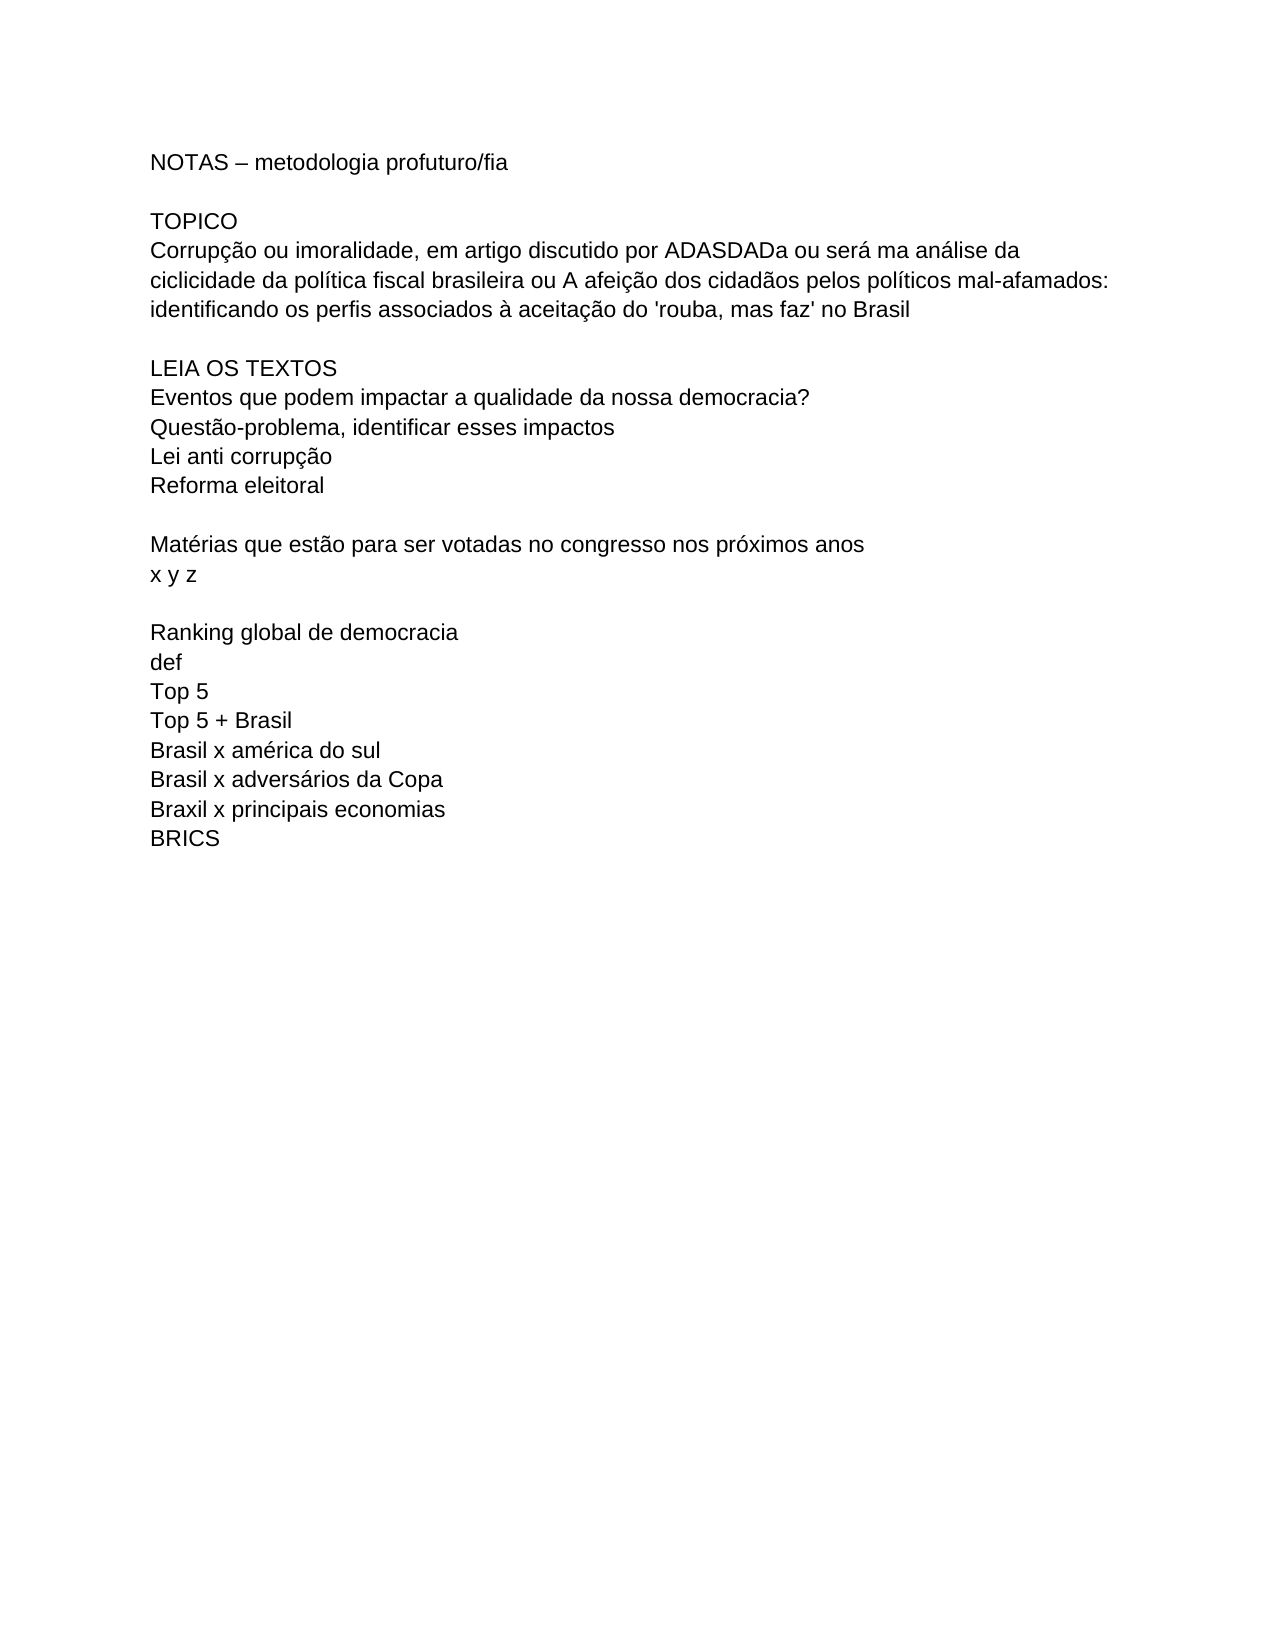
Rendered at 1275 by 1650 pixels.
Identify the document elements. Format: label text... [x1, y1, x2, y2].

text Top 5 + Brasil [150, 708, 1125, 734]
text Lei anti corrupção [150, 444, 1125, 469]
text Matérias que estão para ser votadas no congresso nos próximos anos [150, 532, 1125, 557]
text x y z [150, 561, 1125, 587]
text Brasil x adversários da Copa [150, 767, 1125, 792]
text TOPICO [150, 209, 1125, 234]
text Brasil x américa do sul [150, 737, 1125, 763]
text def [150, 649, 1125, 675]
text Corrupção ou imoralidade, em artigo discutido por ADASDADa ou será ma análise da ciclicidade da política fiscal brasileira ou A afeição dos cidadãos pelos políticos mal-afamados: identificando os perfis associados à aceitação do 'rouba, mas faz' no Brasil [150, 238, 1125, 322]
text Braxil x principais economias [150, 796, 1125, 822]
text Eventos que podem impactar a qualidade da nossa democracia? [150, 385, 1125, 411]
text Top 5 [150, 679, 1125, 704]
text LEIA OS TEXTOS [150, 356, 1125, 381]
text BRICS [150, 826, 1125, 851]
text Reforma eleitoral [150, 473, 1125, 499]
text Questão-problema, identificar esses impactos [150, 414, 1125, 440]
text Ranking global de democracia [150, 620, 1125, 646]
text NOTAS – metodologia profuturo/fia [150, 150, 1125, 176]
